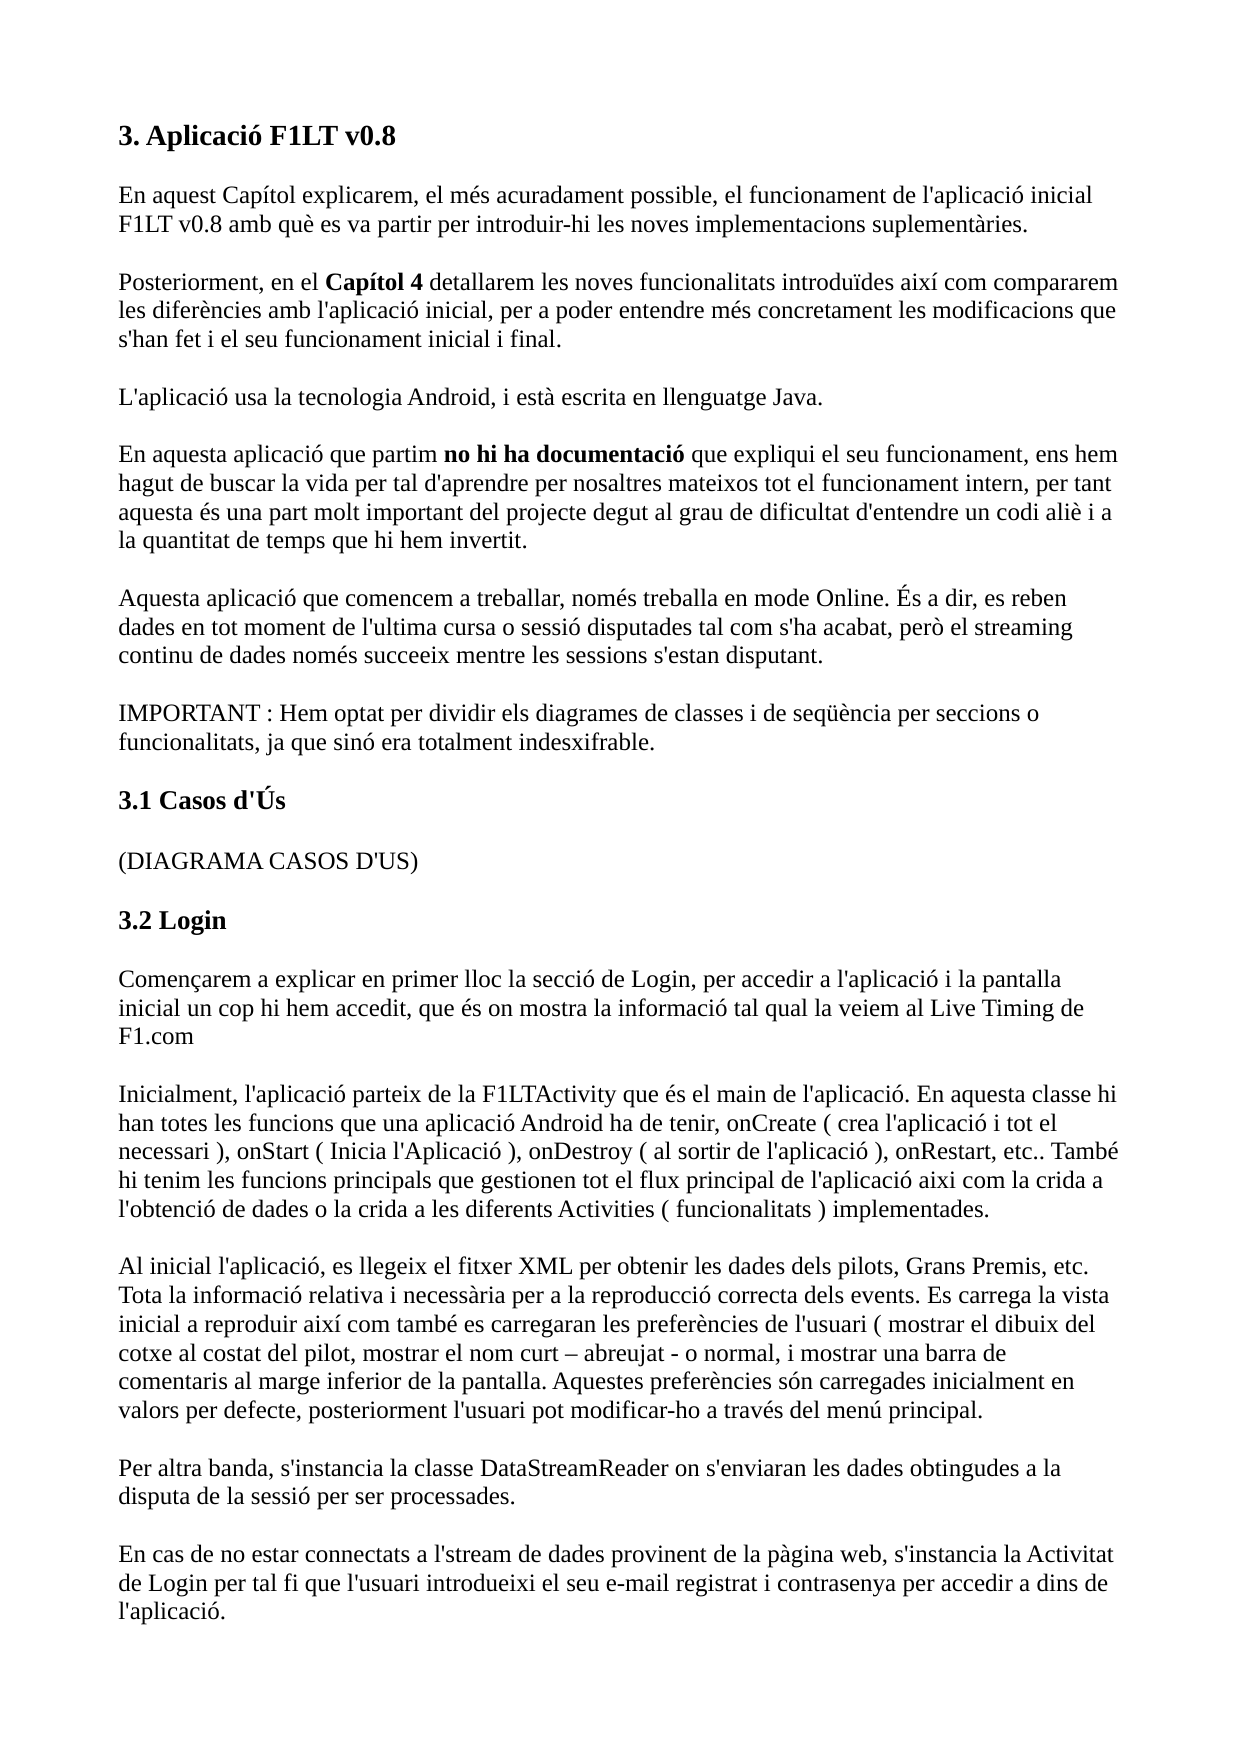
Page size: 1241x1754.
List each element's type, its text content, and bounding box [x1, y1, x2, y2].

text En cas de no estar connectats a l'stream de dades provinent de la pàgina web, s'instancia la Activitat de Login per tal fi que l'usuari introdueixi el seu e-mail registrat i contrasenya per accedir a dins de l'aplicació. [118, 1539, 1122, 1625]
text Inicialment, l'aplicació parteix de la F1LTActivity que és el main de l'aplicació. En aquesta classe hi han totes les funcions que una aplicació Android ha de tenir, onCreate ( crea l'aplicació i tot el necessari ), onStart ( Inicia l'Aplicació ), onDestroy ( al sortir de l'aplicació ), onRestart, etc.. També hi tenim les funcions principals que gestionen tot el flux principal de l'aplicació aixi com la crida a l'obtenció de dades o la crida a les diferents Activities ( funcionalitats ) implementades. [118, 1079, 1122, 1223]
text Al inicial l'aplicació, es llegeix el fitxer XML per obtenir les dades dels pilots, Grans Premis, etc. Tota la informació relativa i necessària per a la reproducció correcta dels events. Es carrega la vista inicial a reproduir així com també es carregaran les preferències de l'usuari ( mostrar el dibuix del cotxe al costat del pilot, mostrar el nom curt – abreujat - o normal, i mostrar una barra de comentaris al marge inferior de la pantalla. Aquestes preferències són carregades inicialment en valors per defecte, posteriorment l'usuari pot modificar-ho a través del menú principal. [118, 1251, 1122, 1424]
text En aquest Capítol explicarem, el més acuradament possible, el funcionament de l'aplicació inicial F1LT v0.8 amb què es va partir per introduir-hi les noves implementacions suplementàries. [118, 180, 1122, 238]
text Per altra banda, s'instancia la classe DataStreamReader on s'enviaran les dades obtingudes a la disputa de la sessió per ser processades. [118, 1453, 1122, 1510]
text L'aplicació usa la tecnologia Android, i està escrita en llenguatge Java. [118, 382, 1122, 410]
text Començarem a explicar en primer lloc la secció de Login, per accedir a l'aplicació i la pantalla inicial un cop hi hem accedit, que és on mostra la informació tal qual la veiem al Live Timing de F1.com [118, 964, 1122, 1050]
text Posteriorment, en el Capítol 4 detallarem les noves funcionalitats introduïdes així com compararem les diferències amb l'aplicació inicial, per a poder entendre més concretament les modificacions que s'han fet i el seu funcionament inicial i final. [118, 267, 1122, 353]
text (DIAGRAMA CASOS D'US) [118, 846, 1122, 875]
text 3.1 Casos d'Ús [118, 784, 1122, 815]
text En aquesta aplicació que partim no hi ha documentació que expliqui el seu funcionament, ens hem hagut de buscar la vida per tal d'aprendre per nosaltres mateixos tot el funcionament intern, per tant aquesta és una part molt important del projecte degut al grau de dificultat d'entendre un codi aliè i a la quantitat de temps que hi hem invertit. [118, 439, 1122, 554]
text IMPORTANT : Hem optat per dividir els diagrames de classes i de seqüència per seccions o funcionalitats, ja que sinó era totalment indesxifrable. [118, 698, 1122, 755]
text 3. Aplicació F1LT v0.8 [118, 118, 1122, 152]
text Aquesta aplicació que comencem a treballar, només treballa en mode Online. És a dir, es reben dades en tot moment de l'ultima cursa o sessió disputades tal com s'ha acabat, però el streaming continu de dades només succeeix mentre les sessions s'estan disputant. [118, 583, 1122, 669]
text 3.2 Login [118, 904, 1122, 935]
